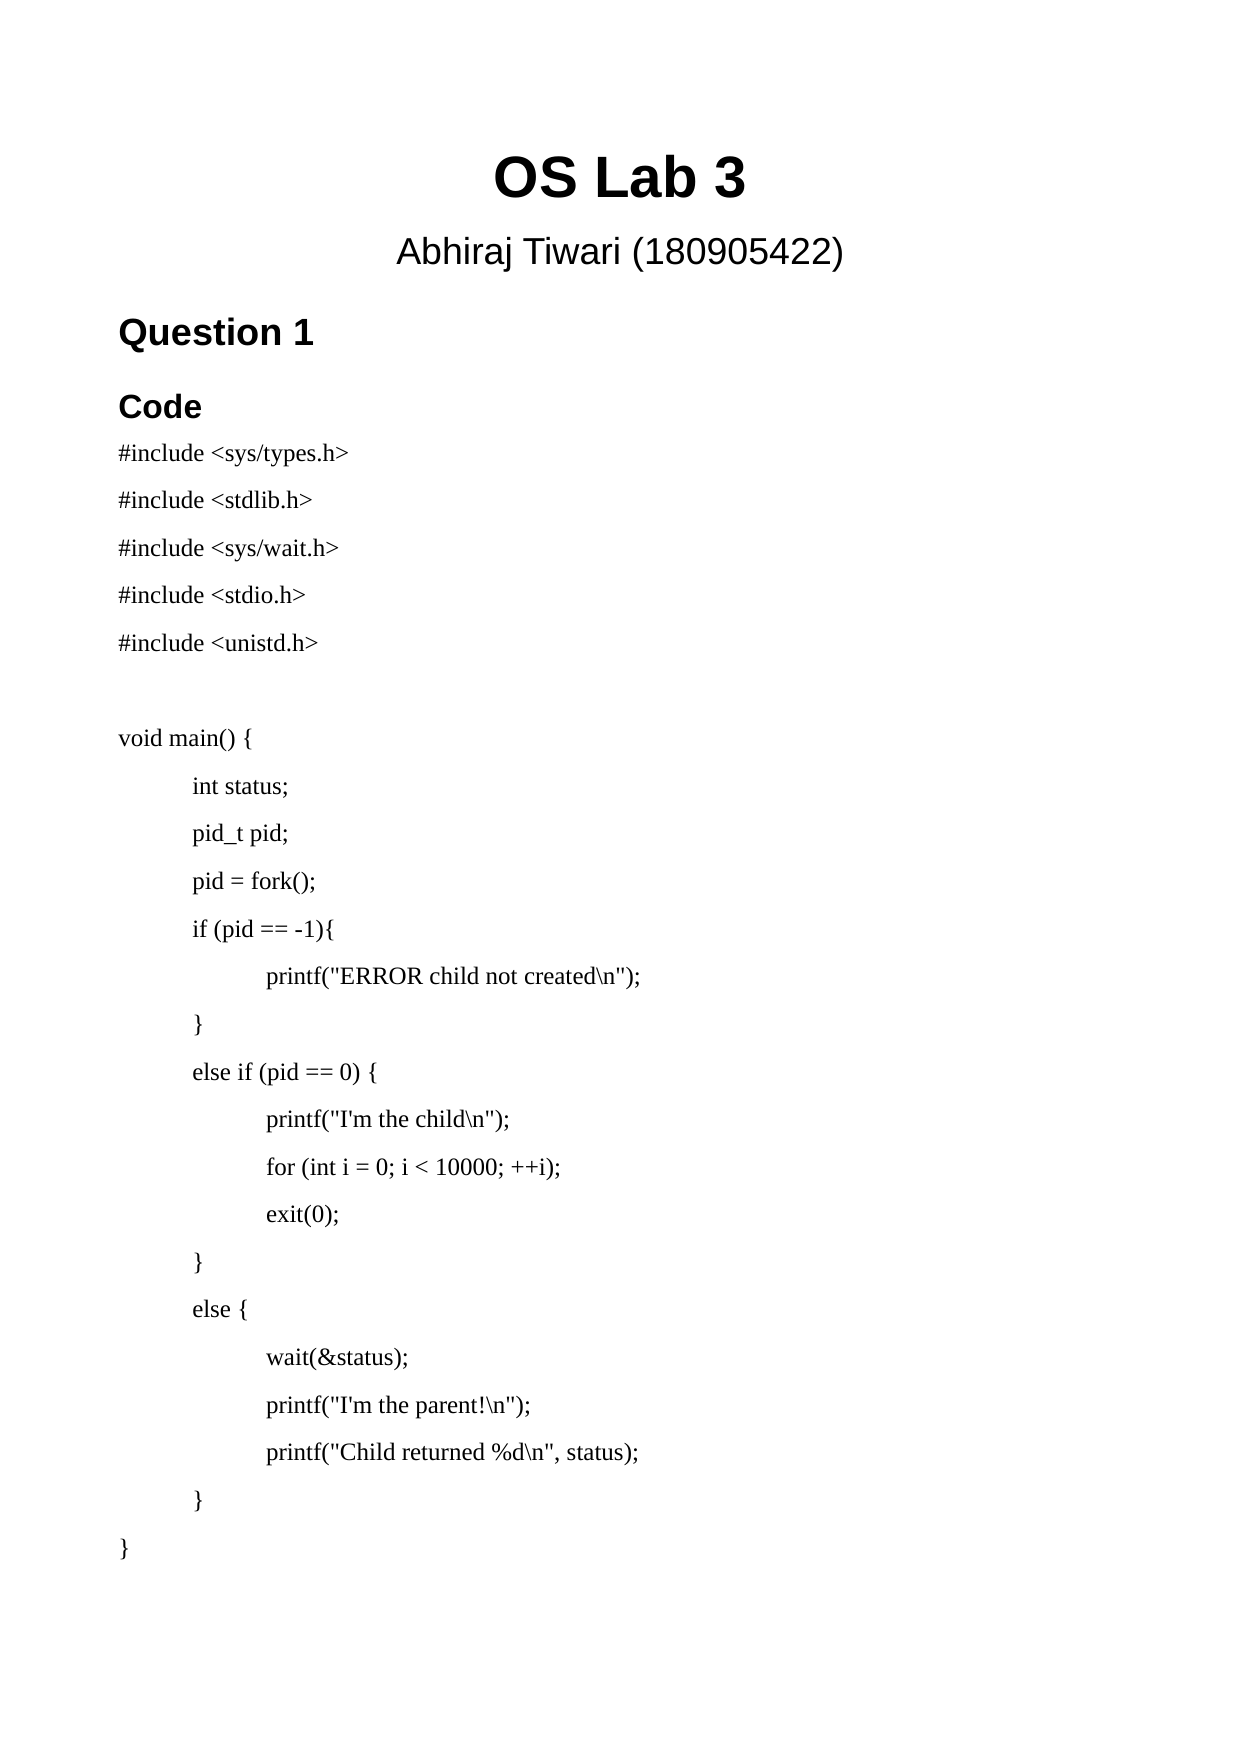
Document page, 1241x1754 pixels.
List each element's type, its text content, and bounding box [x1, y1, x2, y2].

text void main() { [118, 723, 1122, 752]
text else { [118, 1294, 1122, 1323]
text } [118, 1533, 1122, 1561]
text pid = fork(); [118, 866, 1122, 895]
title OS Lab 3 [118, 143, 1122, 210]
text if (pid == -1){ [118, 914, 1122, 942]
subtitle Abhiraj Tiwari (180905422) [118, 229, 1122, 272]
text } [118, 1247, 1122, 1276]
text #include <stdlib.h> [118, 485, 1122, 514]
text else if (pid == 0) { [118, 1057, 1122, 1085]
text printf("ERROR child not created\n"); [118, 961, 1122, 990]
text exit(0); [118, 1199, 1122, 1228]
text printf("I'm the child\n"); [118, 1104, 1122, 1133]
text #include <sys/wait.h> [118, 533, 1122, 562]
subtitle Question 1 [118, 309, 1122, 353]
text pid_t pid; [118, 818, 1122, 847]
text for (int i = 0; i < 10000; ++i); [118, 1152, 1122, 1181]
text } [118, 1009, 1122, 1038]
text } [118, 1485, 1122, 1514]
text #include <unistd.h> [118, 628, 1122, 657]
text printf("I'm the parent!\n"); [118, 1390, 1122, 1418]
subtitle Code [118, 387, 1122, 425]
text wait(&status); [118, 1342, 1122, 1371]
text int status; [118, 771, 1122, 800]
text printf("Child returned %d\n", status); [118, 1437, 1122, 1466]
text #include <stdio.h> [118, 581, 1122, 609]
text #include <sys/types.h> [118, 438, 1122, 466]
